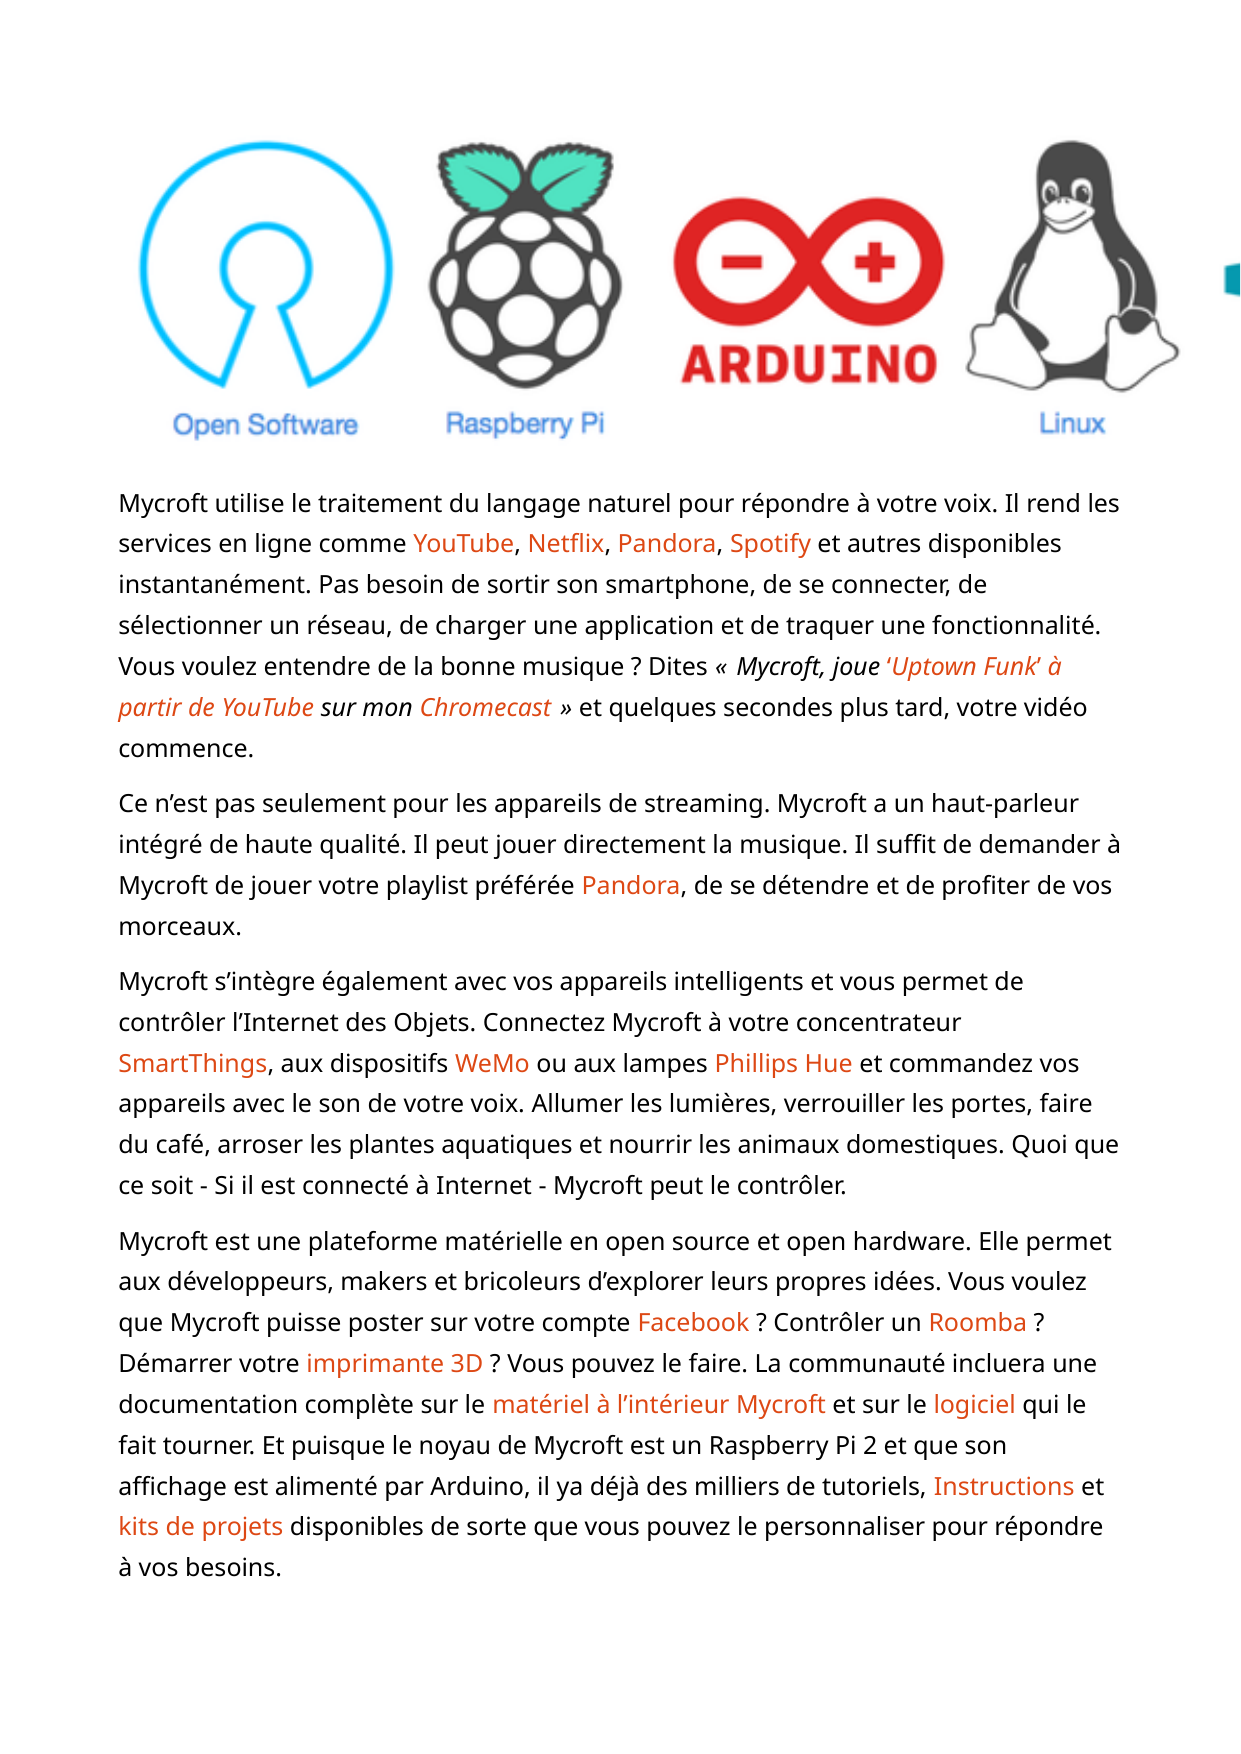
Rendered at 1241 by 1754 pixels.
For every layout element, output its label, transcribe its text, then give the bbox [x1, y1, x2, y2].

text Mycroft utilise le traitement du langage naturel pour répondre à votre voix. Il rend les services en ligne comme YouTube, Netflix, Pandora, Spotify et autres disponibles instantanément. Pas besoin de sortir son smartphone, de se connecter, de sélectionner un réseau, de charger une application et de traquer une fonctionnalité. Vous voulez entendre de la bonne musique ? Dites « Mycroft, joue ‘Uptown Funk’ à partir de YouTube sur mon Chromecast » et quelques secondes plus tard, votre vidéo commence. [118, 485, 1122, 764]
text Ce n’est pas seulement pour les appareils de streaming. Mycroft a un haut-parleur intégré de haute qualité. Il peut jouer directement la musique. Il suffit de demander à Mycroft de jouer votre playlist préférée Pandora, de se détendre et de profiter de vos morceaux. [118, 786, 1122, 942]
picture [118, 118, 1241, 464]
text Mycroft est une plateforme matérielle en open source et open hardware. Elle permet aux développeurs, makers et bricoleurs d’explorer leurs propres idées. Vous voulez que Mycroft puisse poster sur votre compte Facebook ? Contrôler un Roomba ? Démarrer votre imprimante 3D ? Vous pouvez le faire. La communauté incluera une documentation complète sur le matériel à l’intérieur Mycroft et sur le logiciel qui le fait tourner. Et puisque le noyau de Mycroft est un Raspberry Pi 2 et que son affichage est alimenté par Arduino, il ya déjà des milliers de tutoriels, Instructions et kits de projets disponibles de sorte que vous pouvez le personnaliser pour répondre à vos besoins. [118, 1223, 1122, 1584]
text Mycroft s’intègre également avec vos appareils intelligents et vous permet de contrôler l’Internet des Objets. Connectez Mycroft à votre concentrateur SmartThings, aux dispositifs WeMo ou aux lampes Phillips Hue et commandez vos appareils avec le son de votre voix. Allumer les lumières, verrouiller les portes, faire du café, arroser les plantes aquatiques et nourrir les animaux domestiques. Quoi que ce soit - Si il est connecté à Internet - Mycroft peut le contrôler. [118, 964, 1122, 1202]
